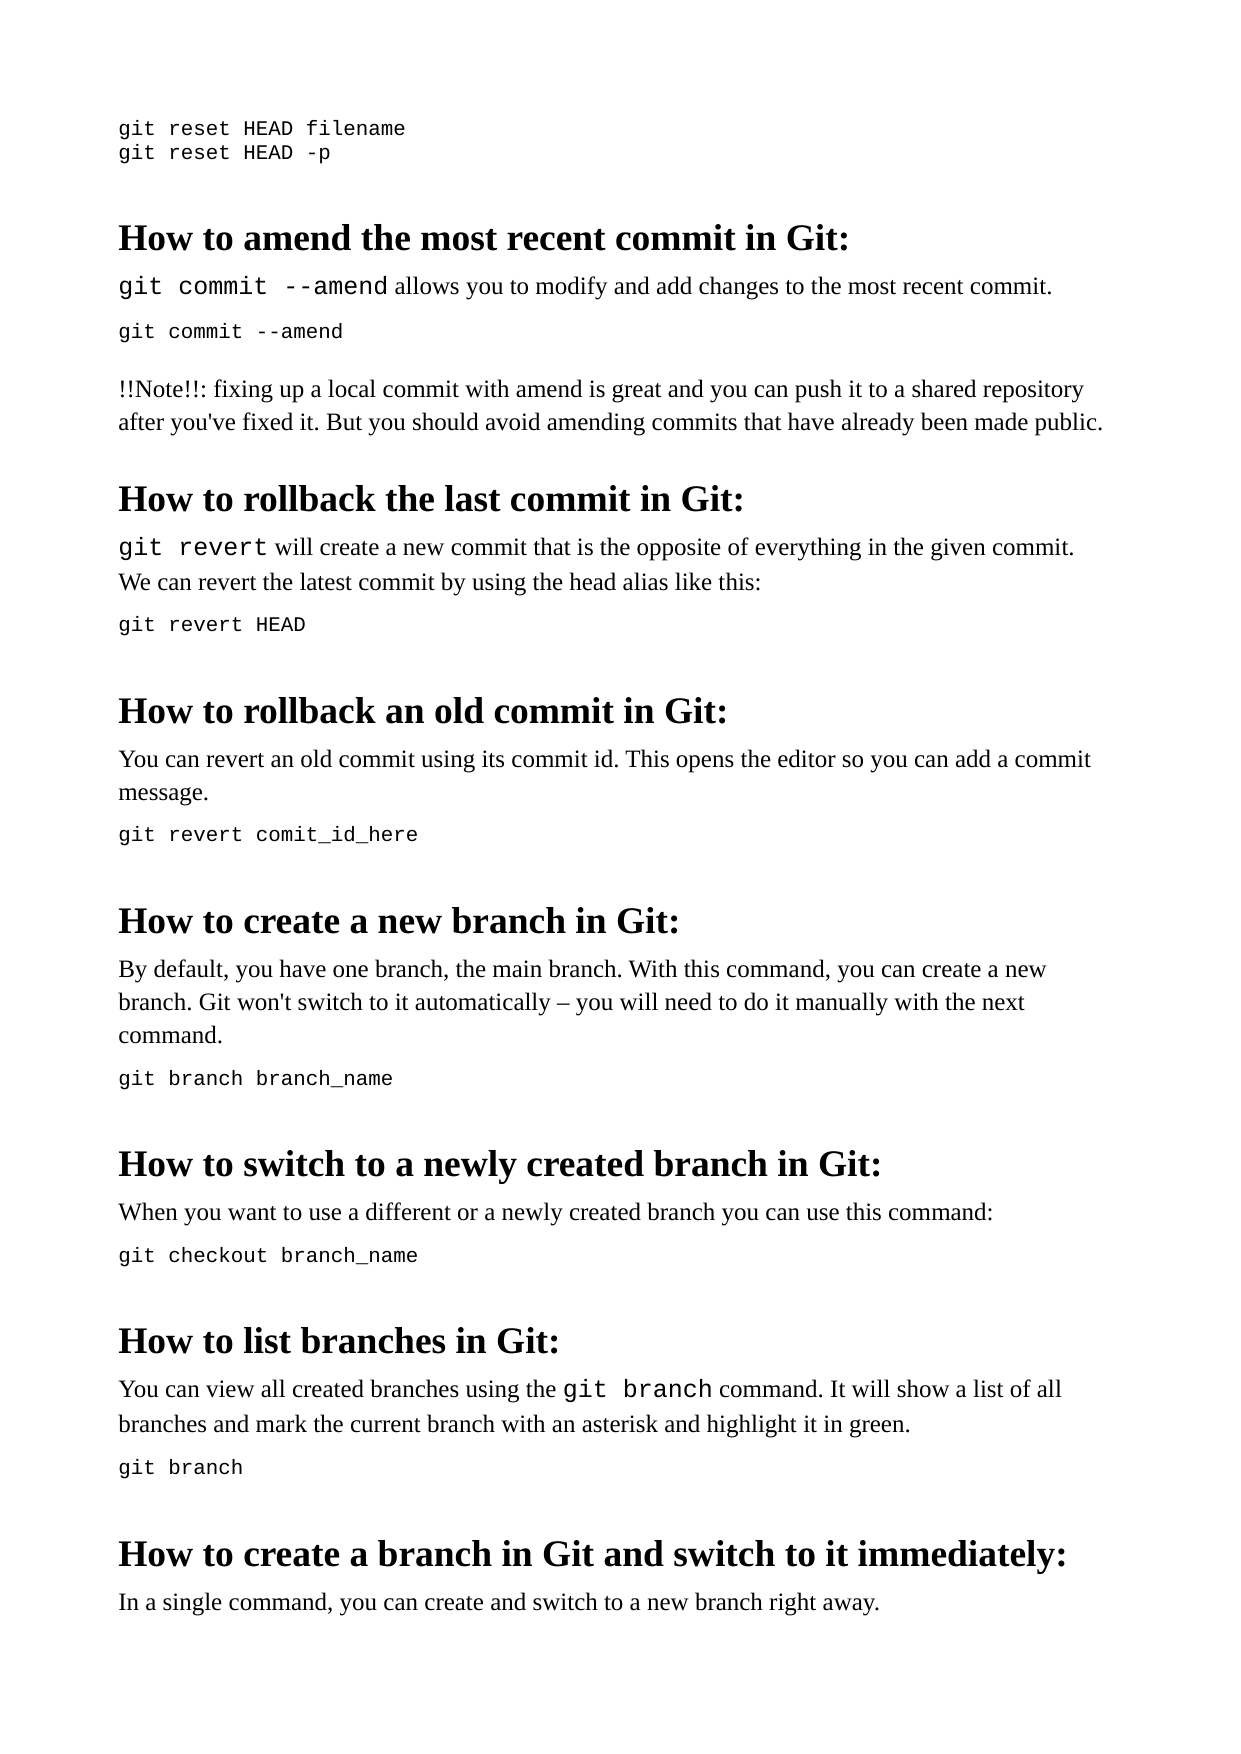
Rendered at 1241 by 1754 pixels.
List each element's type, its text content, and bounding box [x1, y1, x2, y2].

text You can revert an old commit using its commit id. This opens the editor so you can add a commit message. [118, 744, 1122, 806]
subtitle How to list branches in Git: [118, 1319, 1122, 1362]
text git commit --amend allows you to modify and add changes to the most recent commit. [118, 271, 1122, 302]
text git checkout branch_name [118, 1245, 1122, 1268]
text git branch [118, 1457, 1122, 1481]
text git reset HEAD -p [118, 142, 1122, 165]
text git reset HEAD filename [118, 118, 1122, 142]
text git commit --amend [118, 321, 1122, 345]
text You can view all created branches using the git branch command. It will show a list of all branches and mark the current branch with an asterisk and highlight it in green. [118, 1374, 1122, 1438]
subtitle How to rollback an old commit in Git: [118, 688, 1122, 731]
text git revert comit_id_here [118, 824, 1122, 848]
text In a single command, you can create and switch to a new branch right away. [118, 1587, 1122, 1616]
text git revert HEAD [118, 614, 1122, 638]
text git branch branch_name [118, 1068, 1122, 1091]
text By default, you have one branch, the main branch. With this command, you can create a new branch. Git won't switch to it automatically – you will need to do it manually with the next command. [118, 954, 1122, 1049]
text When you want to use a different or a newly created branch you can use this command: [118, 1197, 1122, 1226]
subtitle How to switch to a newly created branch in Git: [118, 1142, 1122, 1185]
subtitle How to rollback the last commit in Git: [118, 476, 1122, 519]
text !!Note!!: fixing up a local commit with amend is great and you can push it to a shared repository after you've fixed it. But you should avoid amending commits that have already been made public. [118, 374, 1122, 436]
subtitle How to amend the most recent commit in Git: [118, 216, 1122, 259]
text git revert will create a new commit that is the opposite of everything in the given commit. We can revert the latest commit by using the head alias like this: [118, 532, 1122, 595]
subtitle How to create a new branch in Git: [118, 898, 1122, 942]
subtitle How to create a branch in Git and switch to it immediately: [118, 1531, 1122, 1574]
